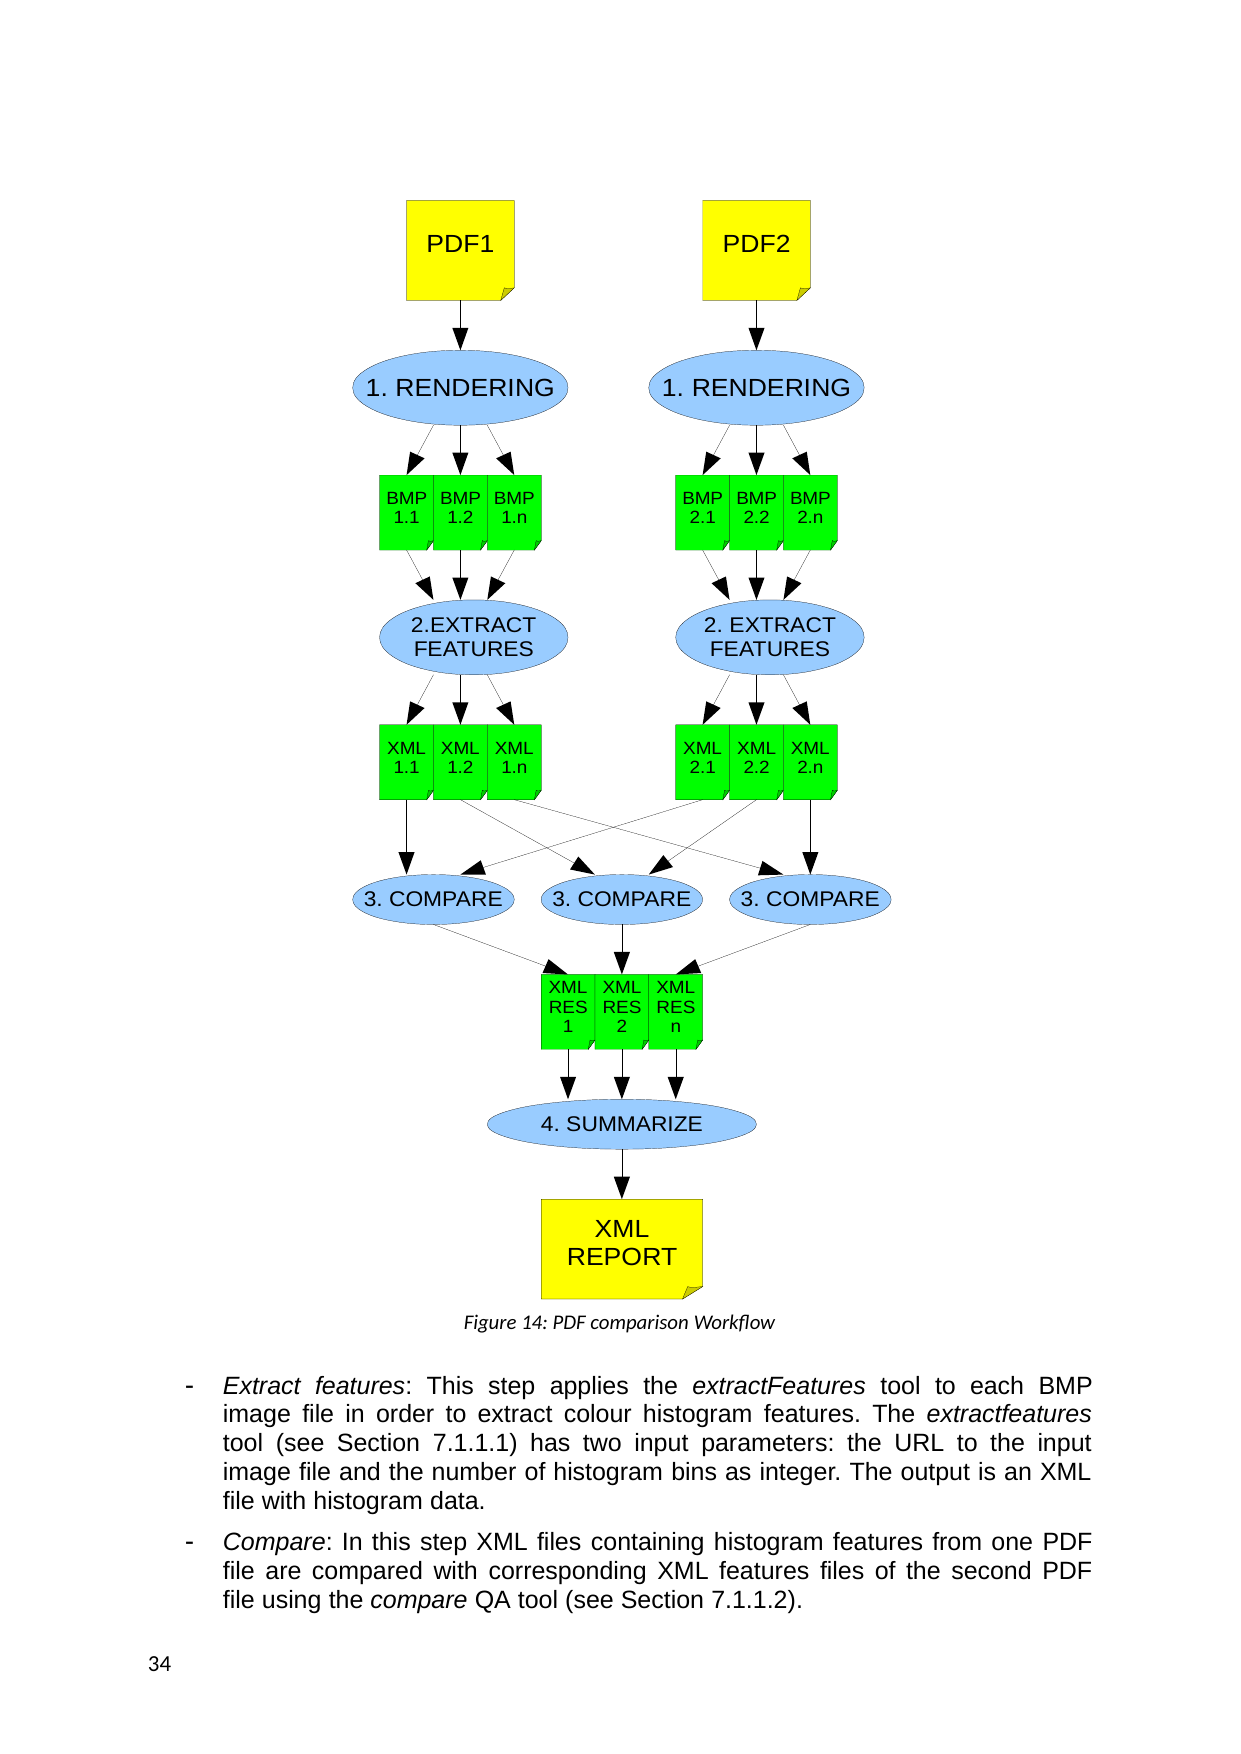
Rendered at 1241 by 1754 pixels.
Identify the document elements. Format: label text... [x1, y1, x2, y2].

text Figure 14: PDF comparison Workflow [463, 793, 610, 847]
text Figure 14: PDF comparison Workflow [353, 905, 622, 1300]
list Extract features: This step applies the extractFeatures tool to each BMP image file in order to extract colour histogram features. The extractfeatures tool (see Section 7.1.1.1) has two input parameters: the URL to the input image file and the number of histogram bins as integer. The output is an XML file with histogram data. [185, 1371, 1092, 1514]
text Figure 14: PDF comparison Workflow [461, 200, 756, 826]
text Figure 14: PDF comparison Workflow [353, 394, 460, 894]
text Figure 14: PDF comparison Workflow [623, 849, 805, 974]
text Figure 14: PDF comparison Workflow [336, 1309, 904, 1334]
text Figure 14: PDF comparison Workflow [550, 828, 685, 875]
text Figure 14: PDF comparison Workflow [407, 793, 545, 875]
text Figure 14: PDF comparison Workflow [623, 904, 891, 1300]
text Figure 14: PDF comparison Workflow [757, 425, 809, 475]
text Figure 14: PDF comparison Workflow [757, 200, 891, 895]
text Figure 14: PDF comparison Workflow [689, 793, 810, 875]
text Figure 14: PDF comparison Workflow [757, 675, 808, 724]
text Figure 14: PDF comparison Workflow [704, 425, 756, 475]
text Figure 14: PDF comparison Workflow [438, 849, 622, 974]
text Figure 14: PDF comparison Workflow [461, 425, 513, 475]
text Figure 14: PDF comparison Workflow [617, 793, 754, 847]
text Figure 14: PDF comparison Workflow [757, 543, 809, 600]
text Figure 14: PDF comparison Workflow [408, 425, 460, 475]
text Figure 14: PDF comparison Workflow [353, 200, 460, 381]
list Compare: In this step XML files containing histogram features from one PDF file are compared with corresponding XML features files of the second PDF file using the compare QA tool (see Section 7.1.1.2). [185, 1527, 1092, 1613]
text Figure 14: PDF comparison Workflow [461, 675, 512, 724]
text Figure 14: PDF comparison Workflow [461, 543, 513, 600]
